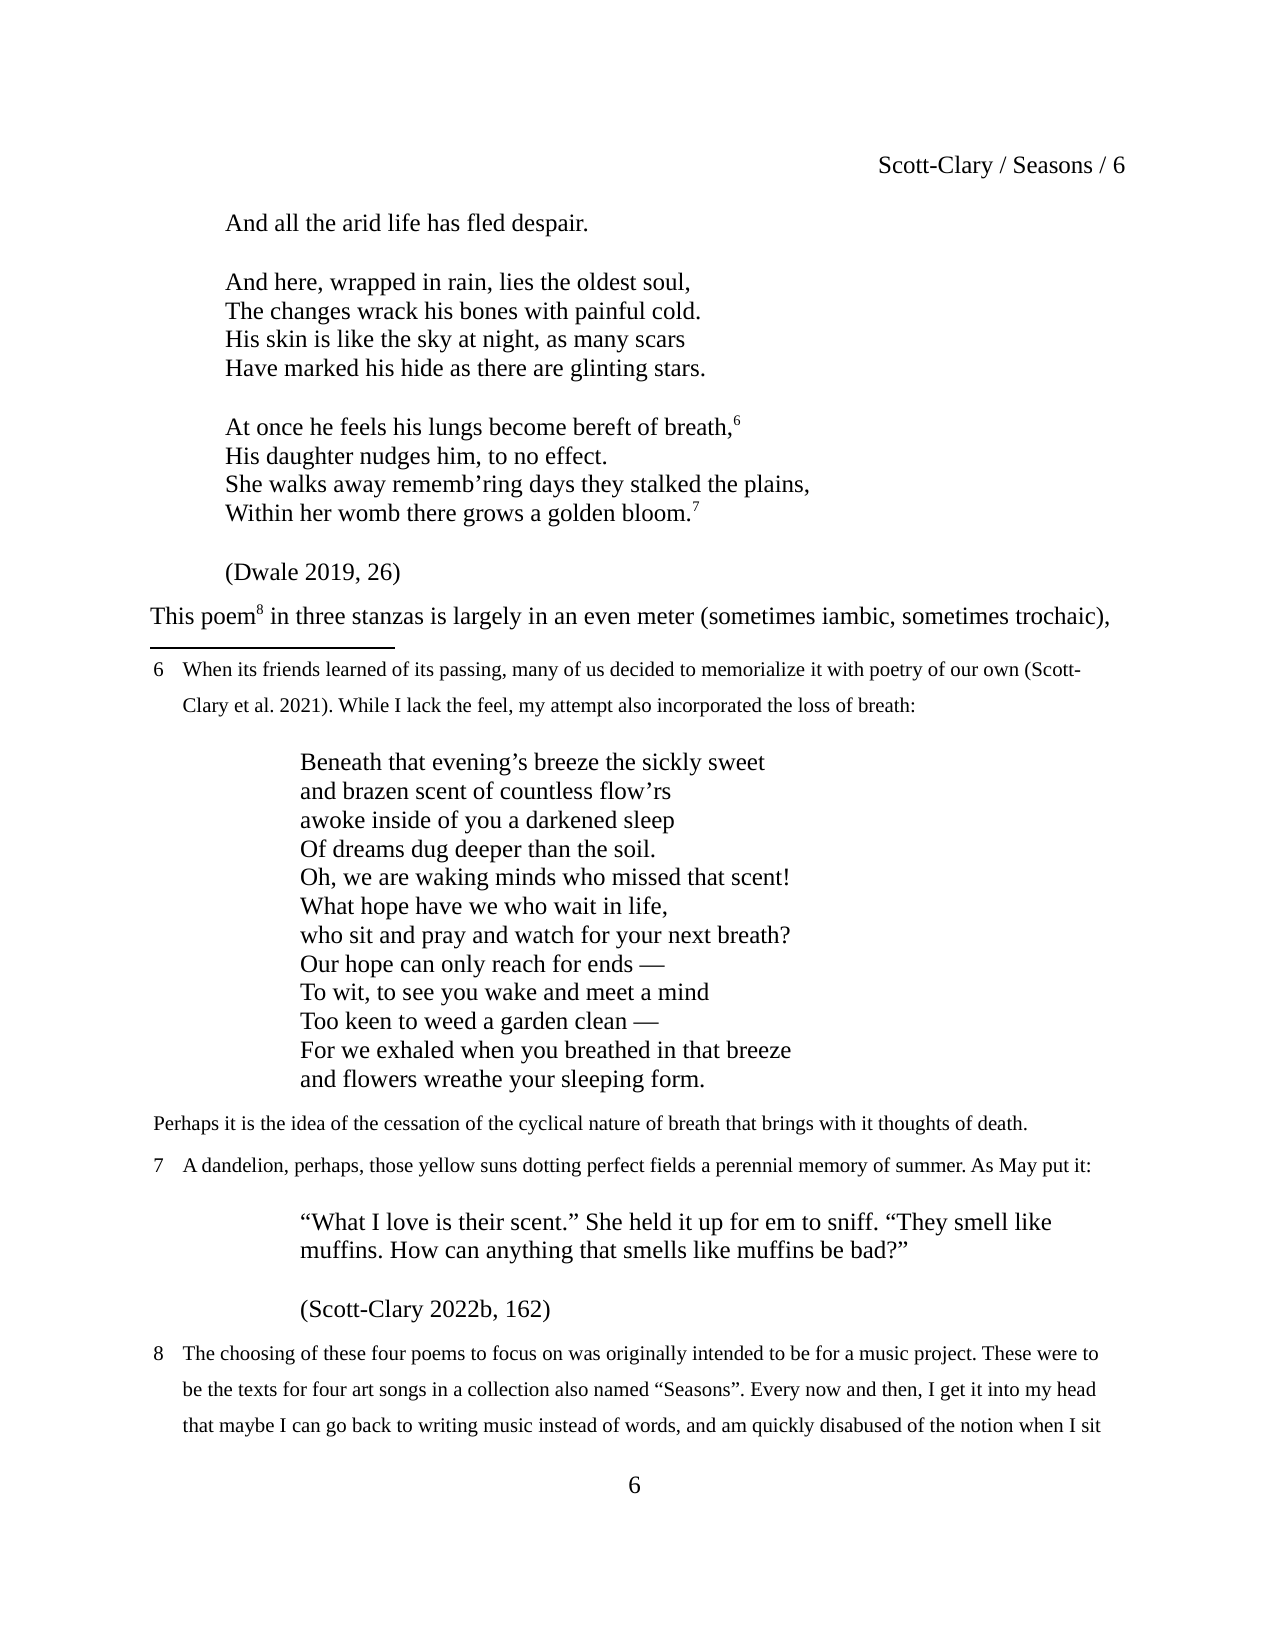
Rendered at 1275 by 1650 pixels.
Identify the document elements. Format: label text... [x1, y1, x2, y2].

text At once he feels his lungs become bereft of breath, His daughter nudges him, to no effect. She walks away rememb’ring days they stalked the plains, Within her womb there grows a golden bloom. [225, 412, 1125, 527]
text Perhaps it is the idea of the cessation of the cyclical nature of breath that brings with it thoughts of death. [150, 1107, 1125, 1137]
text (Scott-Clary 2022b, 162) [300, 1294, 1125, 1323]
text And all the arid life has fled despair. [225, 208, 1125, 237]
text The choosing of these four poems to focus on was originally intended to be for a music project. These were to be the texts for four art songs in a collection also named “Seasons”. Every now and then, I get it into my head that maybe I can go back to writing music instead of words, and am quickly disabused of the notion when I sit [150, 1338, 1125, 1440]
text (Dwale 2019, 26) [225, 557, 1125, 586]
text And here, wrapped in rain, lies the oldest soul, The changes wrack his bones with painful cold. His skin is like the sky at night, as many scars Have marked his hide as there are glinting stars. [225, 267, 1125, 382]
text “What I love is their scent.” She held it up for em to sniff. “They smell like muffins. How can anything that smells like muffins be bad?” [300, 1207, 1125, 1264]
text A dandelion, perhaps, those yellow suns dotting perfect fields a perennial memory of summer. As May put it: [150, 1149, 1125, 1179]
text This poem in three stanzas is largely in an even meter (sometimes iambic, sometimes trochaic), [150, 601, 1125, 629]
text Beneath that evening’s breeze the sickly sweet and brazen scent of countless flow’rs awoke inside of you a darkened sleep Of dreams dug deeper than the soil. Oh, we are waking minds who missed that scent! What hope have we who wait in life, who sit and pray and watch for your next breath? Our hope can only reach for ends — To wit, to see you wake and meet a mind Too keen to weed a garden clean — For we exhaled when you breathed in that breeze and flowers wreathe your sleeping form. [300, 747, 1125, 1092]
text When its friends learned of its passing, many of us decided to memorialize it with poetry of our own (Scott-Clary et al. 2021). While I lack the feel, my attempt also incorporated the loss of breath: [150, 654, 1125, 720]
